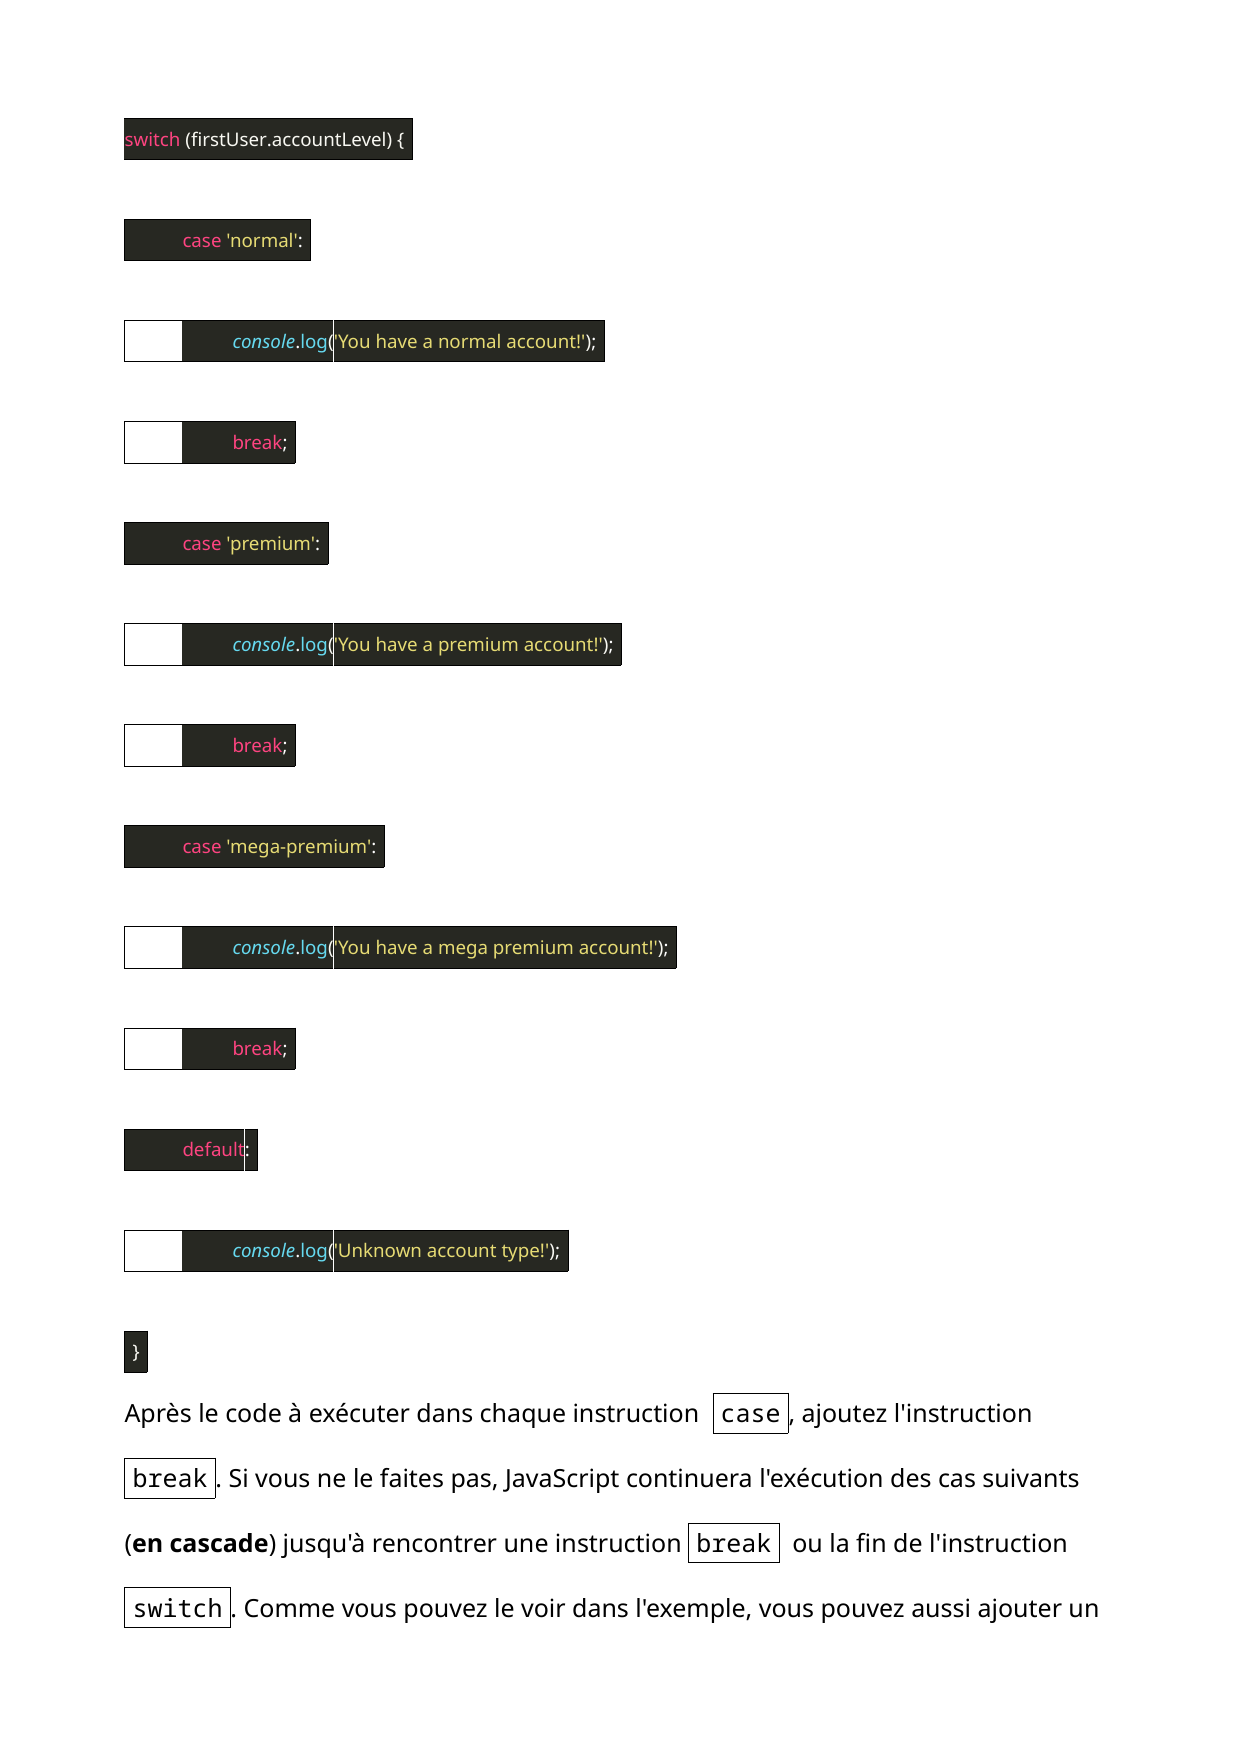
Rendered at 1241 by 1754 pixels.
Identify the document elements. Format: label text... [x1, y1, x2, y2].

text case 'premium': [125, 523, 328, 564]
text [569, 1229, 1111, 1271]
text Après le code à exécuter dans chaque instruction case, ajoutez l'instruction break. Si vous ne le faites pas, JavaScript continuera l'exécution des cas suivants (en cascade) jusqu'à rencontrer une instruction break ou la fin de l'instruction switch. Comme vous pouvez le voir dans l'exemple, vous pouvez aussi ajouter un [124, 1393, 1116, 1627]
text break; [125, 725, 295, 766]
text [605, 320, 1111, 362]
text switch (firstUser.accountLevel) { [124, 119, 412, 159]
text [296, 421, 1111, 463]
text console.log('You have a normal account!'); [125, 321, 604, 361]
text [622, 623, 1111, 665]
text } [125, 1332, 147, 1372]
text [329, 522, 1111, 564]
text [296, 1027, 1111, 1069]
text [413, 118, 1111, 159]
text case 'mega-premium': [125, 826, 384, 867]
text console.log('You have a premium account!'); [125, 624, 621, 665]
text [148, 1331, 1111, 1372]
text console.log('Unknown account type!'); [125, 1231, 568, 1271]
text [311, 219, 1111, 261]
text break; [125, 1029, 295, 1069]
text break; [125, 422, 295, 463]
text case 'normal': [125, 220, 310, 260]
text [385, 825, 1111, 867]
text console.log('You have a mega premium account!'); [125, 927, 676, 968]
text default: [125, 1130, 257, 1170]
text [296, 724, 1111, 766]
text [677, 926, 1111, 968]
text [258, 1128, 1111, 1170]
